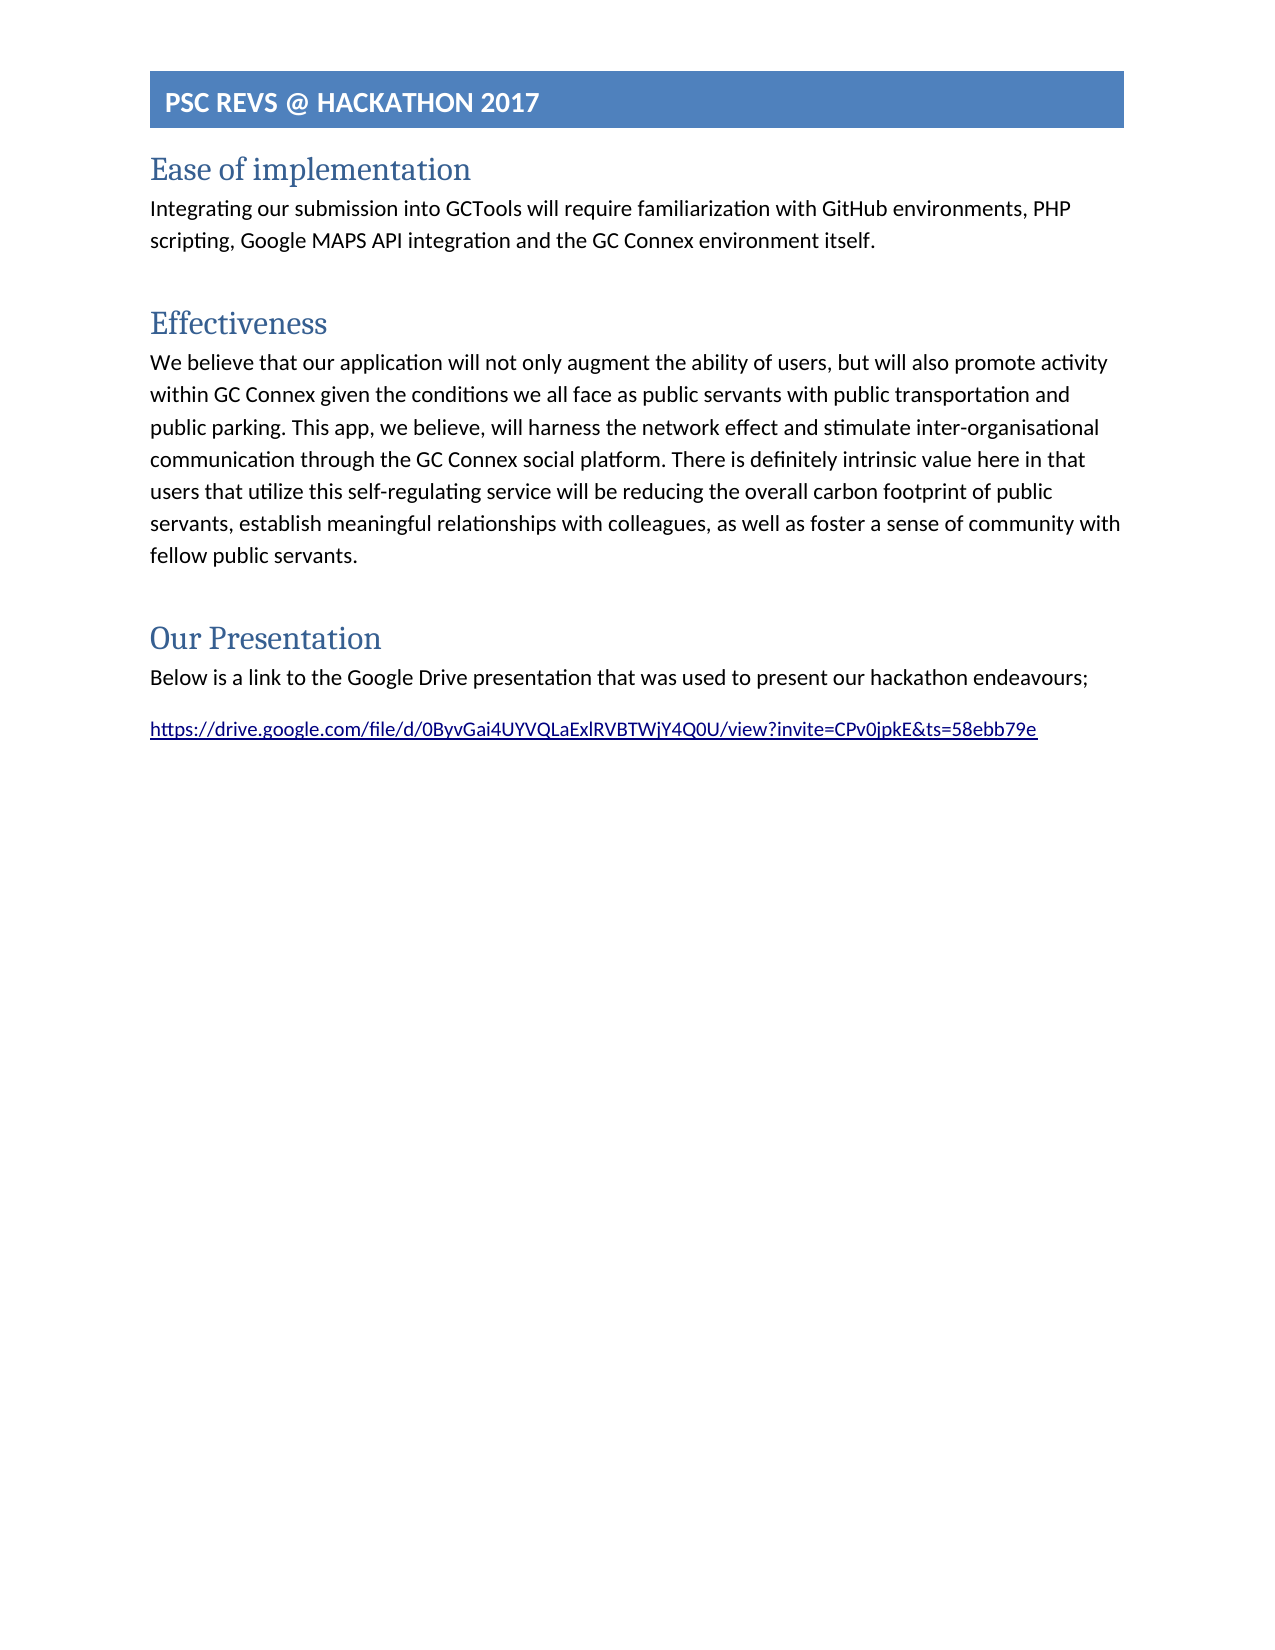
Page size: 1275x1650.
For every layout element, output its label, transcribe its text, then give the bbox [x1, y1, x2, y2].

text Below is a link to the Google Drive presentation that was used to present our hackathon endeavours; [150, 663, 1125, 692]
subtitle Ease of implementation [150, 150, 1125, 188]
subtitle Our Presentation [150, 619, 1125, 658]
text https://drive.google.com/file/d/0ByvGai4UYVQLaExlRVBTWjY4Q0U/view?invite=CPv0jpkE&ts=58ebb79e [150, 717, 1125, 742]
text Integrating our submission into GCTools will require familiarization with GitHub environments, PHP scripting, Google MAPS API integration and the GC Connex environment itself. [150, 194, 1125, 254]
text We believe that our application will not only augment the ability of users, but will also promote activity within GC Connex given the conditions we all face as public servants with public transportation and public parking. This app, we believe, will harness the network effect and stimulate inter-organisational communication through the GC Connex social platform. There is definitely intrinsic value here in that users that utilize this self-regulating service will be reducing the overall carbon footprint of public servants, establish meaningful relationships with colleagues, as well as foster a sense of community with fellow public servants. [150, 348, 1125, 569]
subtitle Effectiveness [150, 304, 1125, 343]
